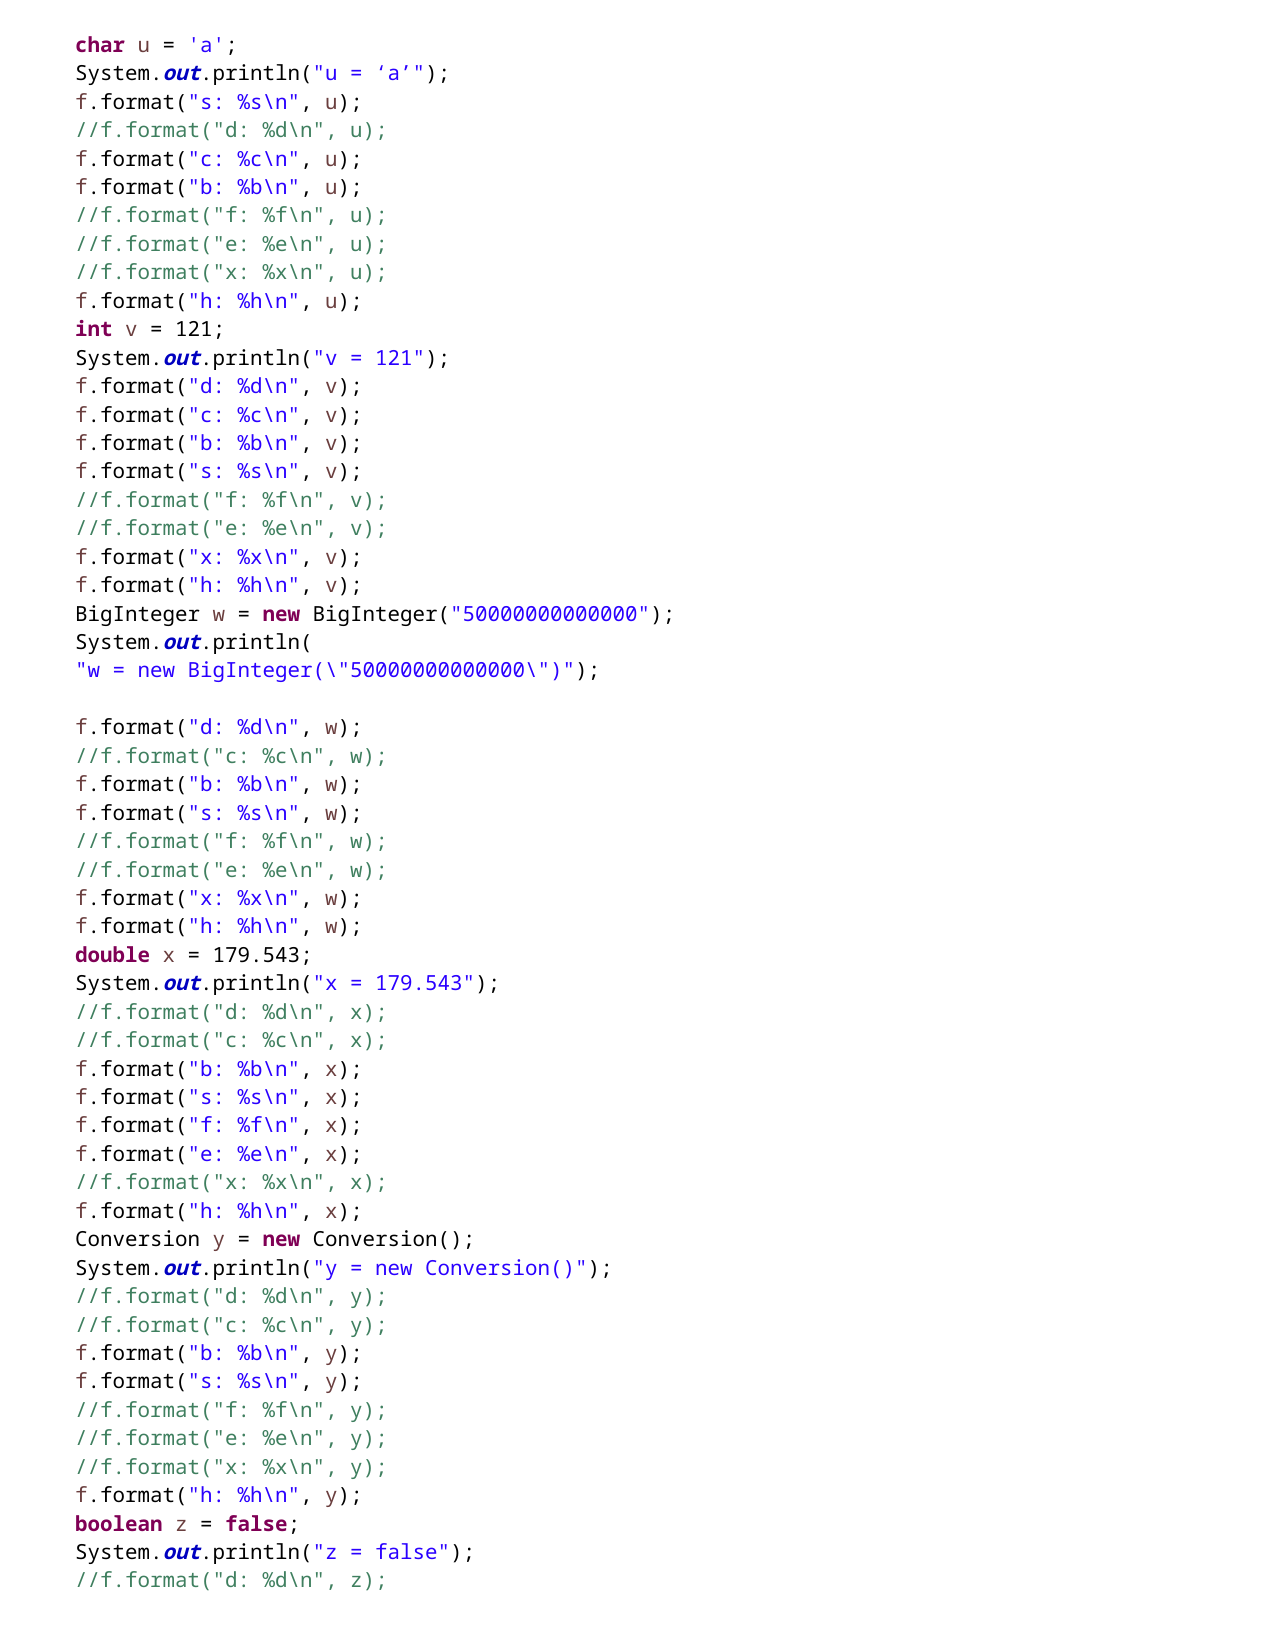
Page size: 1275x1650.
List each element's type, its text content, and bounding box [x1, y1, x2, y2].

text //f.format("x: %x\n", u); [75, 257, 1245, 286]
text BigInteger w = new BigInteger("50000000000000"); [75, 599, 1245, 627]
text f.format("b: %b\n", w); [75, 769, 1245, 798]
text //f.format("d: %d\n", u); [75, 115, 1245, 144]
text f.format("f: %f\n", x); [75, 1111, 1245, 1139]
text //f.format("c: %c\n", x); [75, 1025, 1245, 1054]
text f.format("c: %c\n", v); [75, 400, 1245, 428]
text boolean z = false; [75, 1509, 1245, 1537]
text //f.format("d: %d\n", x); [75, 997, 1245, 1025]
text f.format("b: %b\n", v); [75, 428, 1245, 457]
text System.out.println("v = 121"); [75, 343, 1245, 371]
text //f.format("f: %f\n", u); [75, 201, 1245, 229]
text f.format("h: %h\n", y); [75, 1480, 1245, 1509]
text f.format("s: %s\n", u); [75, 87, 1245, 115]
text Conversion y = new Conversion(); [75, 1224, 1245, 1253]
text f.format("s: %s\n", y); [75, 1367, 1245, 1395]
text "w = new BigInteger(\"50000000000000\")"); [75, 656, 1245, 684]
text f.format("b: %b\n", x); [75, 1054, 1245, 1082]
text //f.format("e: %e\n", u); [75, 229, 1245, 257]
text //f.format("c: %c\n", y); [75, 1310, 1245, 1338]
text int v = 121; [75, 314, 1245, 343]
text //f.format("f: %f\n", y); [75, 1395, 1245, 1423]
text //f.format("x: %x\n", x); [75, 1167, 1245, 1196]
text f.format("b: %b\n", u); [75, 172, 1245, 201]
text f.format("s: %s\n", w); [75, 798, 1245, 826]
text //f.format("c: %c\n", w); [75, 741, 1245, 769]
text f.format("x: %x\n", v); [75, 542, 1245, 570]
text //f.format("e: %e\n", w); [75, 855, 1245, 883]
text f.format("d: %d\n", v); [75, 371, 1245, 400]
text System.out.println("u = ‘a’"); [75, 58, 1245, 87]
text char u = 'a'; [75, 30, 1245, 58]
text double x = 179.543; [75, 940, 1245, 968]
text f.format("h: %h\n", w); [75, 912, 1245, 940]
text System.out.println("y = new Conversion()"); [75, 1253, 1245, 1281]
text System.out.println( [75, 627, 1245, 656]
text f.format("c: %c\n", u); [75, 144, 1245, 172]
text System.out.println("x = 179.543"); [75, 968, 1245, 997]
text //f.format("e: %e\n", v); [75, 513, 1245, 542]
text f.format("h: %h\n", u); [75, 286, 1245, 314]
text f.format("b: %b\n", y); [75, 1338, 1245, 1367]
text //f.format("d: %d\n", y); [75, 1281, 1245, 1310]
text f.format("h: %h\n", v); [75, 570, 1245, 599]
text f.format("x: %x\n", w); [75, 883, 1245, 912]
text //f.format("f: %f\n", v); [75, 485, 1245, 513]
text f.format("e: %e\n", x); [75, 1139, 1245, 1167]
text f.format("s: %s\n", v); [75, 457, 1245, 485]
text System.out.println("z = false"); [75, 1537, 1245, 1566]
text //f.format("e: %e\n", y); [75, 1423, 1245, 1452]
text //f.format("f: %f\n", w); [75, 826, 1245, 855]
text //f.format("x: %x\n", y); [75, 1452, 1245, 1480]
text f.format("h: %h\n", x); [75, 1196, 1245, 1224]
text f.format("d: %d\n", w); [75, 712, 1245, 741]
text f.format("s: %s\n", x); [75, 1082, 1245, 1111]
text //f.format("d: %d\n", z); [75, 1566, 1245, 1594]
